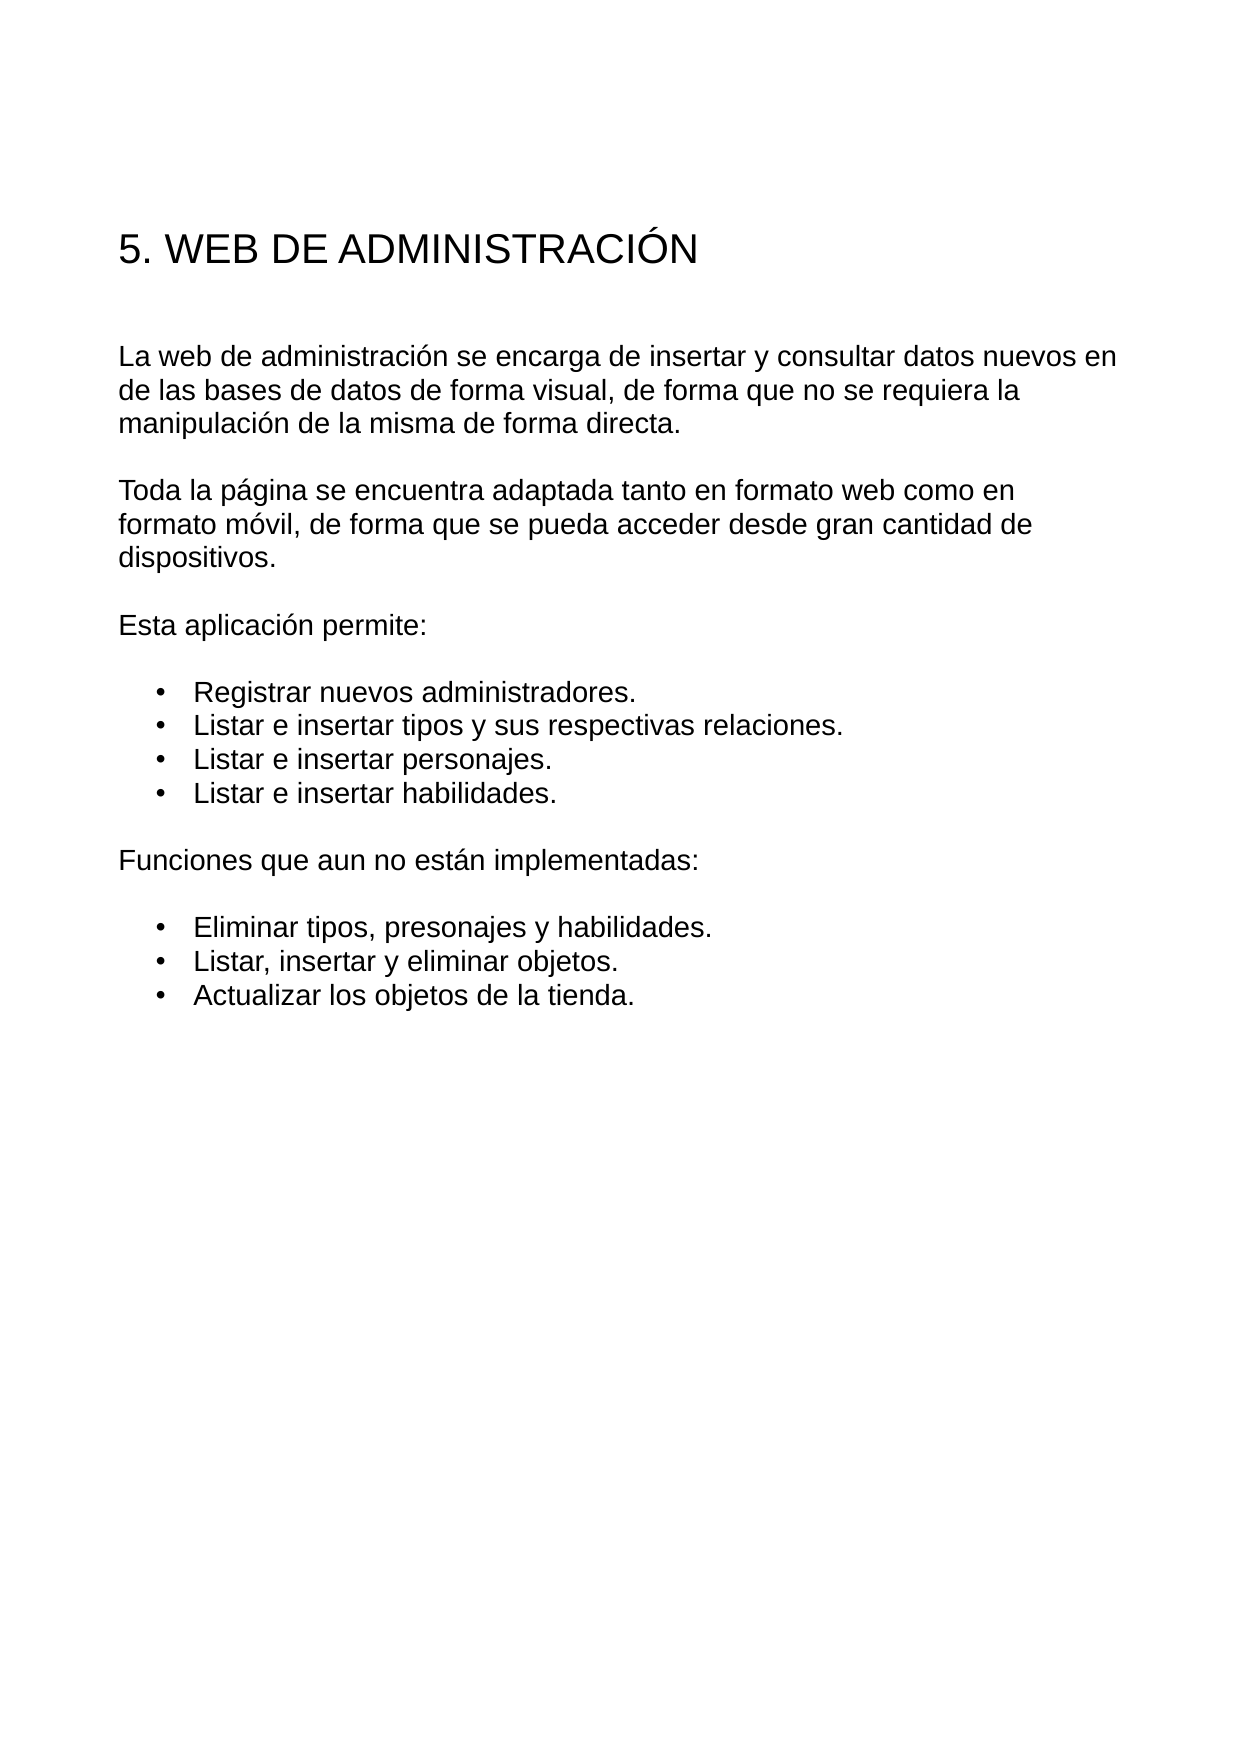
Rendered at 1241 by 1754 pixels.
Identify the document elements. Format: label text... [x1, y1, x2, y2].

list Listar, insertar y eliminar objetos. [156, 944, 1122, 978]
list Listar e insertar personajes. [156, 742, 1122, 776]
text 5. WEB DE ADMINISTRACIÓN [118, 224, 1122, 272]
list Listar e insertar tipos y sus respectivas relaciones. [156, 708, 1122, 742]
text Toda la página se encuentra adaptada tanto en formato web como en formato móvil, de forma que se pueda acceder desde gran cantidad de dispositivos. [118, 473, 1122, 574]
text Funciones que aun no están implementadas: [118, 843, 1122, 877]
list Actualizar los objetos de la tienda. [156, 978, 1122, 1012]
list Eliminar tipos, presonajes y habilidades. [156, 910, 1122, 944]
list Registrar nuevos administradores. [156, 675, 1122, 708]
text La web de administración se encarga de insertar y consultar datos nuevos en de las bases de datos de forma visual, de forma que no se requiera la manipulación de la misma de forma directa. [118, 339, 1122, 440]
text Esta aplicación permite: [118, 608, 1122, 641]
list Listar e insertar habilidades. [156, 776, 1122, 810]
